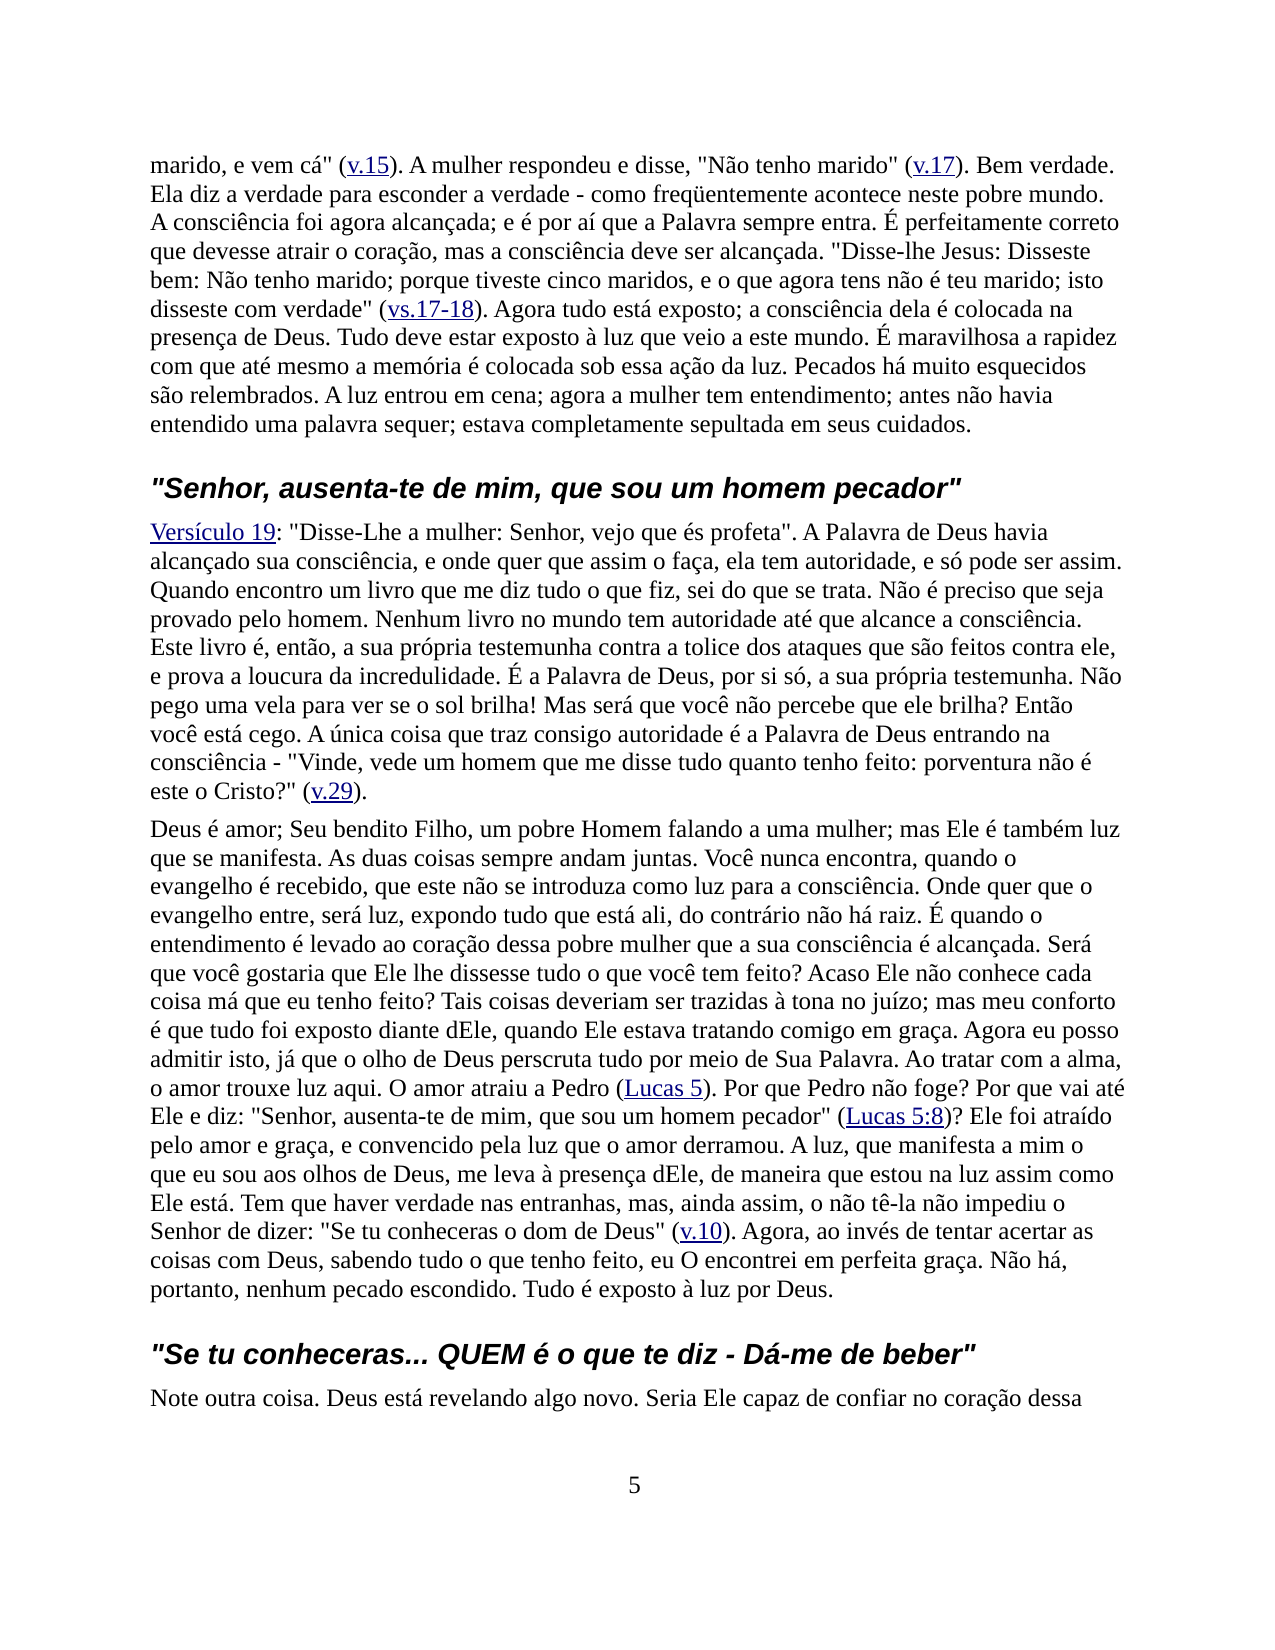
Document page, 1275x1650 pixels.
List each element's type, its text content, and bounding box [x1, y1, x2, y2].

text Deus é amor; Seu bendito Filho, um pobre Homem falando a uma mulher; mas Ele é também luz que se manifesta. As duas coisas sempre andam juntas. Você nunca encontra, quando o evangelho é recebido, que este não se introduza como luz para a consciência. Onde quer que o evangelho entre, será luz, expondo tudo que está ali, do contrário não há raiz. É quando o entendimento é levado ao coração dessa pobre mulher que a sua consciência é alcançada. Será que você gostaria que Ele lhe dissesse tudo o que você tem feito? Acaso Ele não conhece cada coisa má que eu tenho feito? Tais coisas deveriam ser trazidas à tona no juízo; mas meu conforto é que tudo foi exposto diante dEle, quando Ele estava tratando comigo em graça. Agora eu posso admitir isto, já que o olho de Deus perscruta tudo por meio de Sua Palavra. Ao tratar com a alma, o amor trouxe luz aqui. O amor atraiu a Pedro (Lucas 5). Por que Pedro não foge? Por que vai até Ele e diz: "Senhor, ausenta-te de mim, que sou um homem pecador" (Lucas 5:8)? Ele foi atraído pelo amor e graça, e convencido pela luz que o amor derramou. A luz, que manifesta a mim o que eu sou aos olhos de Deus, me leva à presença dEle, de maneira que estou na luz assim como Ele está. Tem que haver verdade nas entranhas, mas, ainda assim, o não tê-la não impediu o Senhor de dizer: "Se tu conheceras o dom de Deus" (v.10). Agora, ao invés de tentar acertar as coisas com Deus, sabendo tudo o que tenho feito, eu O encontrei em perfeita graça. Não há, portanto, nenhum pecado escondido. Tudo é exposto à luz por Deus. [150, 814, 1125, 1303]
text Note outra coisa. Deus está revelando algo novo. Seria Ele capaz de confiar no coração dessa [150, 1383, 1125, 1411]
text Versículo 19: "Disse-Lhe a mulher: Senhor, vejo que és profeta". A Palavra de Deus havia alcançado sua consciência, e onde quer que assim o faça, ela tem autoridade, e só pode ser assim. Quando encontro um livro que me diz tudo o que fiz, sei do que se trata. Não é preciso que seja provado pelo homem. Nenhum livro no mundo tem autoridade até que alcance a consciência. Este livro é, então, a sua própria testemunha contra a tolice dos ataques que são feitos contra ele, e prova a loucura da incredulidade. É a Palavra de Deus, por si só, a sua própria testemunha. Não pego uma vela para ver se o sol brilha! Mas será que você não percebe que ele brilha? Então você está cego. A única coisa que traz consigo autoridade é a Palavra de Deus entrando na consciência - "Vinde, vede um homem que me disse tudo quanto tenho feito: porventura não é este o Cristo?" (v.29). [150, 517, 1125, 805]
subtitle "Senhor, ausenta-te de mim, que sou um homem pecador" [150, 471, 1125, 505]
subtitle "Se tu conheceras... QUEM é o que te diz - Dá-me de beber" [150, 1337, 1125, 1370]
text marido, e vem cá" (v.15). A mulher respondeu e disse, "Não tenho marido" (v.17). Bem verdade. Ela diz a verdade para esconder a verdade - como freqüentemente acontece neste pobre mundo. A consciência foi agora alcançada; e é por aí que a Palavra sempre entra. É perfeitamente correto que devesse atrair o coração, mas a consciência deve ser alcançada. "Disse-lhe Jesus: Disseste bem: Não tenho marido; porque tiveste cinco maridos, e o que agora tens não é teu marido; isto disseste com verdade" (vs.17-18). Agora tudo está exposto; a consciência dela é colocada na presença de Deus. Tudo deve estar exposto à luz que veio a este mundo. É maravilhosa a rapidez com que até mesmo a memória é colocada sob essa ação da luz. Pecados há muito esquecidos são relembrados. A luz entrou em cena; agora a mulher tem entendimento; antes não havia entendido uma palavra sequer; estava completamente sepultada em seus cuidados. [150, 150, 1125, 437]
